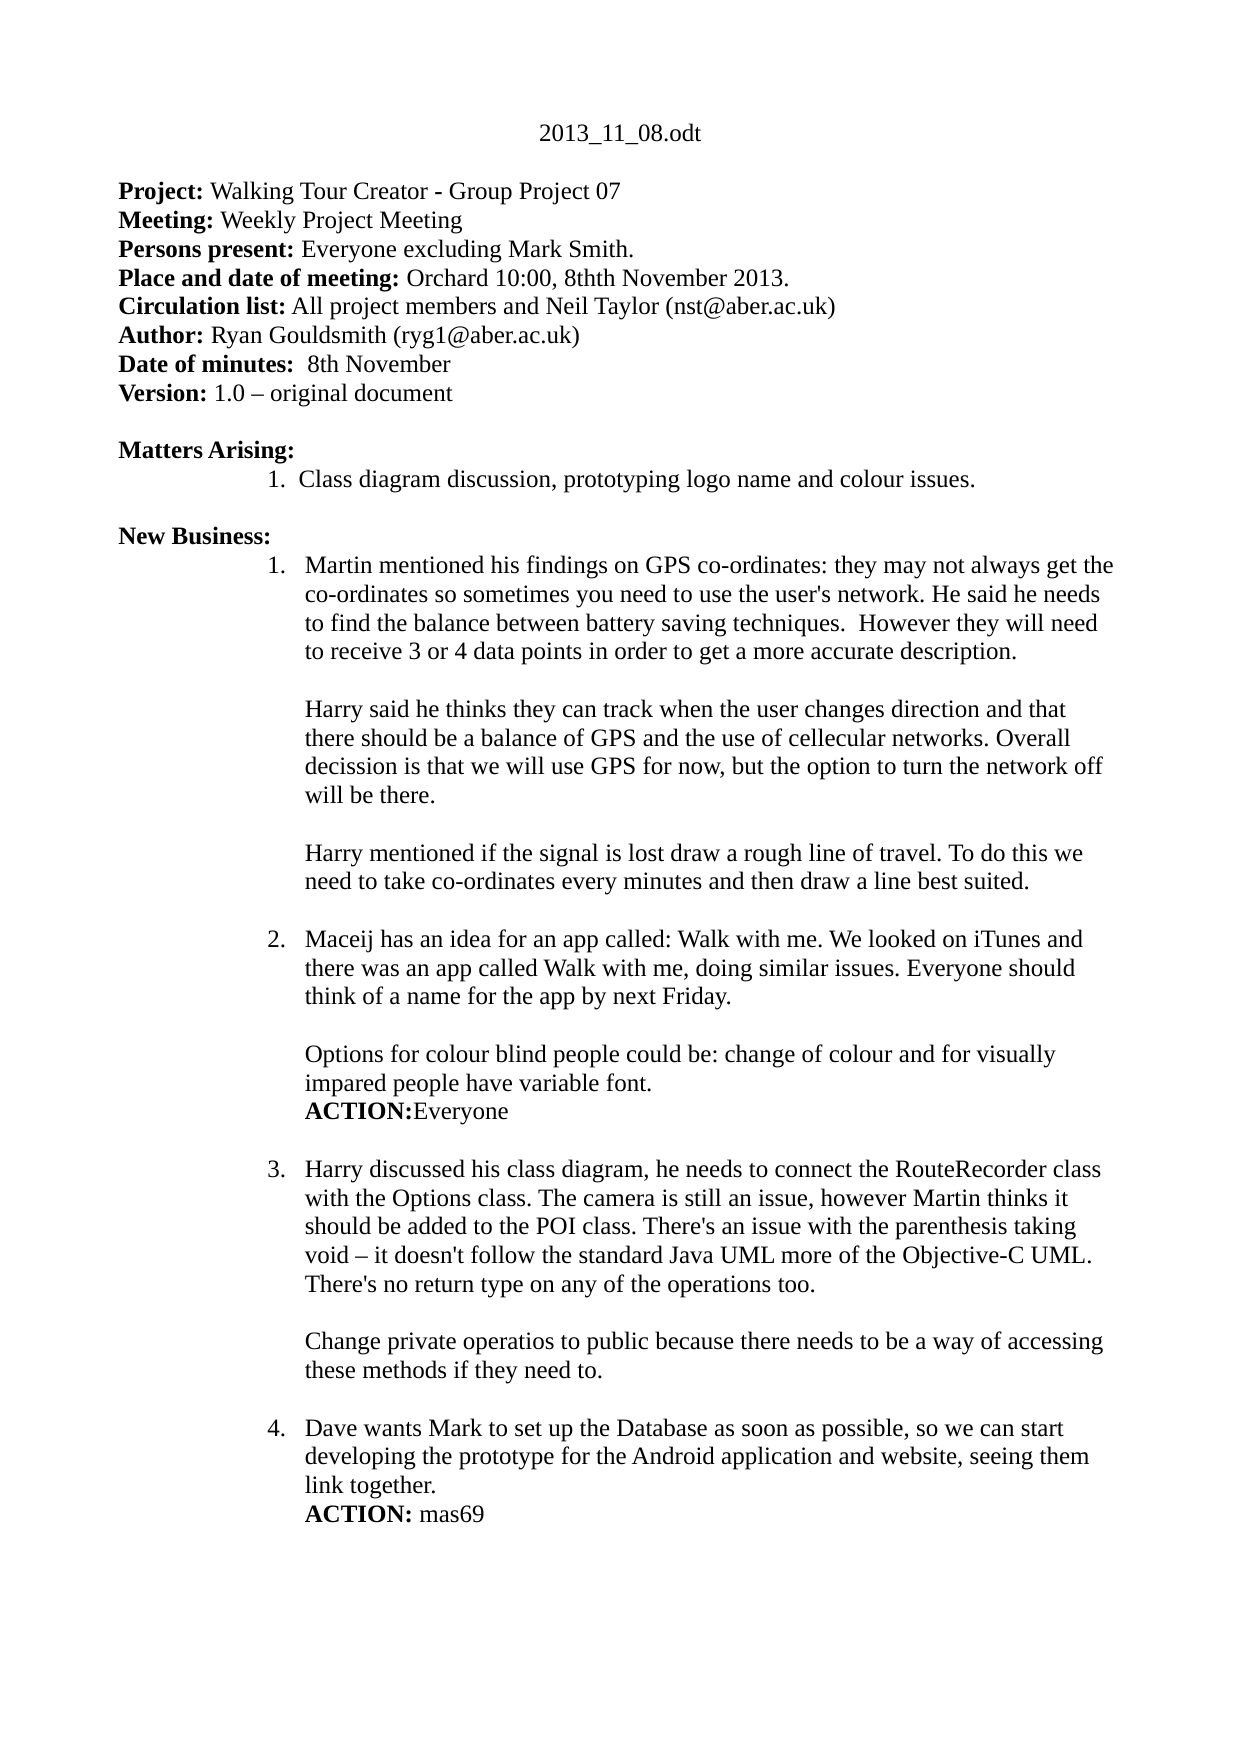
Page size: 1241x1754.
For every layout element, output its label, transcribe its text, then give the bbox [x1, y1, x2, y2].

text Meeting: Weekly Project Meeting [118, 205, 1122, 234]
text Circulation list: All project members and Neil Taylor (nst@aber.ac.uk) [118, 291, 1122, 320]
list Harry discussed his class diagram, he needs to connect the RouteRecorder class with the Options class. The camera is still an issue, however Martin thinks it should be added to the POI class. There's an issue with the parenthesis taking void – it doesn't follow the standard Java UML more of the Objective-C UML. There's no return type on any of the operations too. Change private operatios to public because there needs to be a way of accessing these methods if they need to. [267, 1154, 1122, 1413]
text Matters Arising: [118, 435, 1122, 464]
text Author: Ryan Gouldsmith (ryg1@aber.ac.uk) [118, 320, 1122, 349]
list 1. Class diagram discussion, prototyping logo name and colour issues. [229, 464, 1122, 493]
text Persons present: Everyone excluding Mark Smith. [118, 234, 1122, 263]
text Place and date of meeting: Orchard 10:00, 8thth November 2013. [118, 263, 1122, 291]
list Martin mentioned his findings on GPS co-ordinates: they may not always get the co-ordinates so sometimes you need to use the user's network. He said he needs to find the balance between battery saving techniques. However they will need to receive 3 or 4 data points in order to get a more accurate description. Harry said he thinks they can track when the user changes direction and that there should be a balance of GPS and the use of cellecular networks. Overall decission is that we will use GPS for now, but the option to turn the network off will be there. Harry mentioned if the signal is lost draw a rough line of travel. To do this we need to take co-ordinates every minutes and then draw a line best suited. [267, 550, 1122, 924]
text Project: Walking Tour Creator - Group Project 07 [118, 176, 1122, 205]
text New Business: [118, 521, 1122, 550]
list ACTION: mas69 [267, 1499, 1122, 1556]
list Maceij has an idea for an app called: Walk with me. We looked on iTunes and there was an app called Walk with me, doing similar issues. Everyone should think of a name for the app by next Friday. Options for colour blind people could be: change of colour and for visually impared people have variable font. ACTION:Everyone [267, 924, 1122, 1154]
text Version: 1.0 – original document [118, 378, 1122, 406]
list Dave wants Mark to set up the Database as soon as possible, so we can start developing the prototype for the Android application and website, seeing them link together. [267, 1413, 1122, 1499]
text Date of minutes: 8th November [118, 349, 1122, 378]
